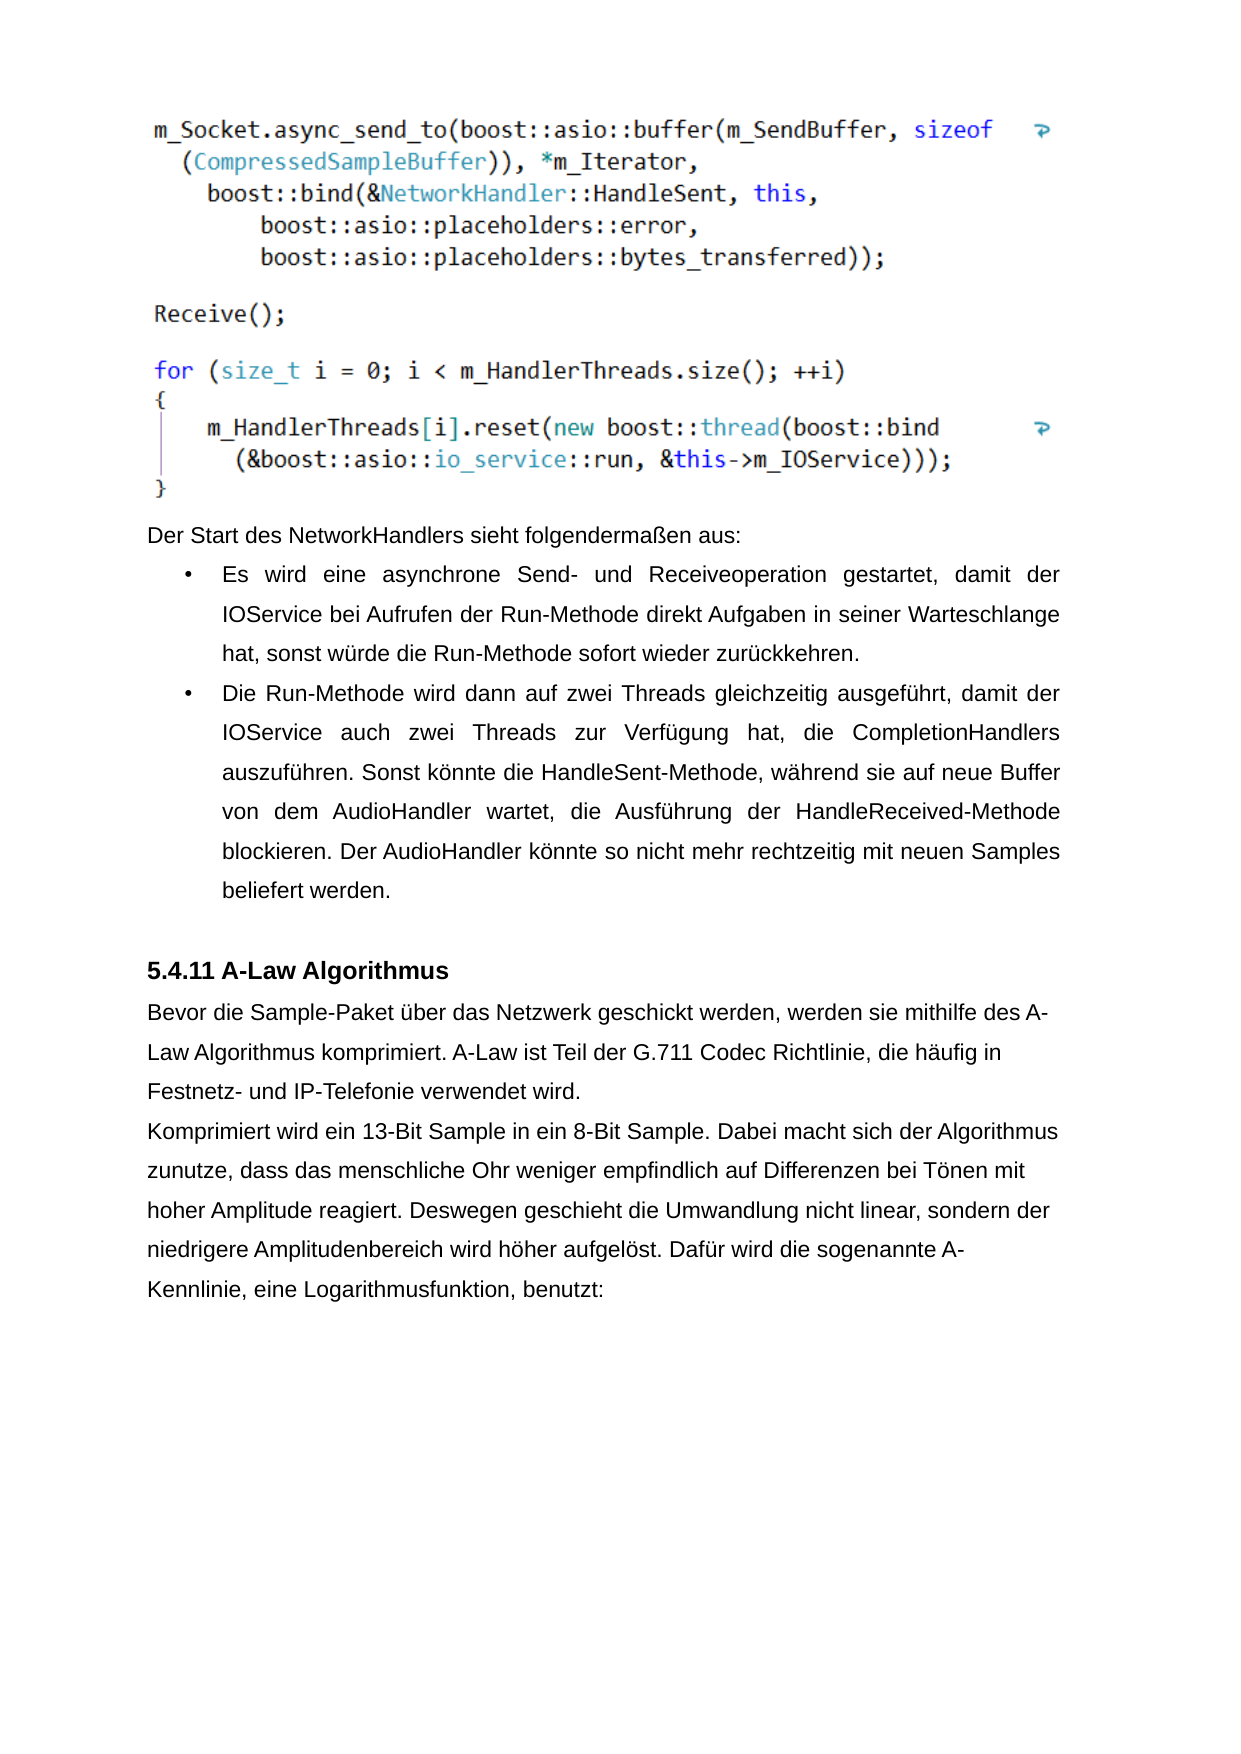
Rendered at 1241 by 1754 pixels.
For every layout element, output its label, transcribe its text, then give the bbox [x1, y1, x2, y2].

list Die Run-Methode wird dann auf zwei Threads gleichzeitig ausgeführt, damit der IOService auch zwei Threads zur Verfügung hat, die CompletionHandlers auszuführen. Sonst könnte die HandleSent-Methode, während sie auf neue Buffer von dem AudioHandler wartet, die Ausführung der HandleReceived-Methode blockieren. Der AudioHandler könnte so nicht mehr rechtzeitig mit neuen Samples beliefert werden. [184, 680, 1061, 904]
text Komprimiert wird ein 13-Bit Sample in ein 8-Bit Sample. Dabei macht sich der Algorithmus zunutze, dass das menschliche Ohr weniger empfindlich auf Differenzen bei Tönen mit hoher Amplitude reagiert. Deswegen geschieht die Umwandlung nicht linear, sondern der niedrigere Amplitudenbereich wird höher aufgelöst. Dafür wird die sogenannte A-Kennlinie, eine Logarithmusfunktion, benutzt: [147, 1118, 1061, 1302]
picture [146, 113, 1052, 509]
text Der Start des NetworkHandlers sieht folgendermaßen aus: [147, 118, 1061, 548]
text 5.4.11 A-Law Algorithmus [147, 956, 1061, 985]
text Bevor die Sample-Paket über das Netzwerk geschickt werden, werden sie mithilfe des A-Law Algorithmus komprimiert. A-Law ist Teil der G.711 Codec Richtlinie, die häufig in Festnetz- und IP-Telefonie verwendet wird. [147, 999, 1061, 1105]
list Es wird eine asynchrone Send- und Receiveoperation gestartet, damit der IOService bei Aufrufen der Run-Methode direkt Aufgaben in seiner Warteschlange hat, sonst würde die Run-Methode sofort wieder zurückkehren. [184, 561, 1061, 667]
